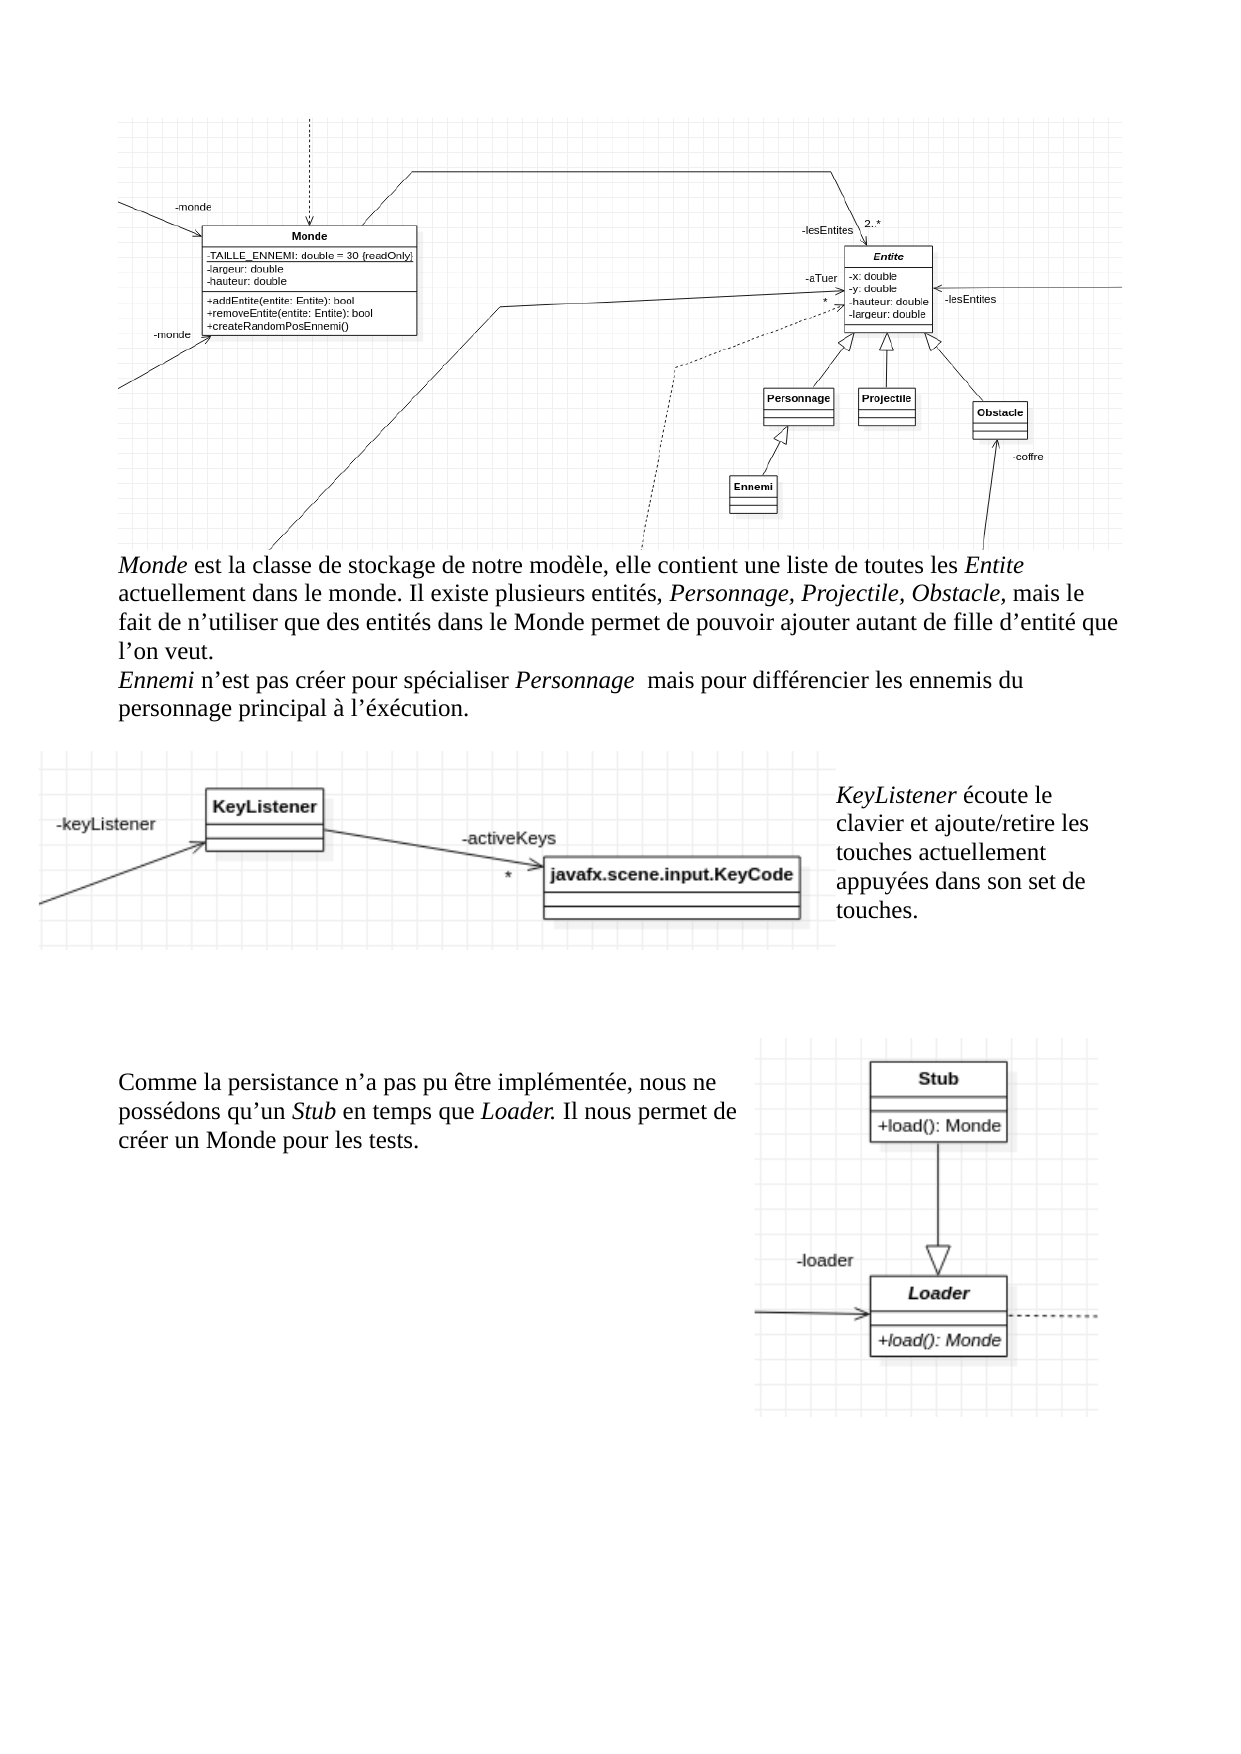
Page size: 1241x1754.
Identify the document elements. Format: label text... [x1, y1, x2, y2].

text Comme la persistance n’a pas pu être implémentée, nous ne possédons qu’un Stub en temps que Loader. Il nous permet de créer un Monde pour les tests. [118, 1067, 754, 1153]
picture [118, 118, 1123, 550]
text Monde est la classe de stockage de notre modèle, elle contient une liste de toutes les Entite actuellement dans le monde. Il existe plusieurs entités, Personnage, Projectile, Obstacle, mais le fait de n’utiliser que des entités dans le Monde permet de pouvoir ajouter autant de fille d’entité que l’on veut. [118, 550, 1122, 665]
picture [754, 1038, 1099, 1417]
text Ennemi n’est pas créer pour spécialiser Personnage mais pour différencier les ennemis du personnage principal à l’éxécution. [118, 665, 1122, 722]
picture [38, 751, 836, 950]
text KeyListener écoute le clavier et ajoute/retire les touches actuellement appuyées dans son set de touches. [836, 780, 1122, 923]
